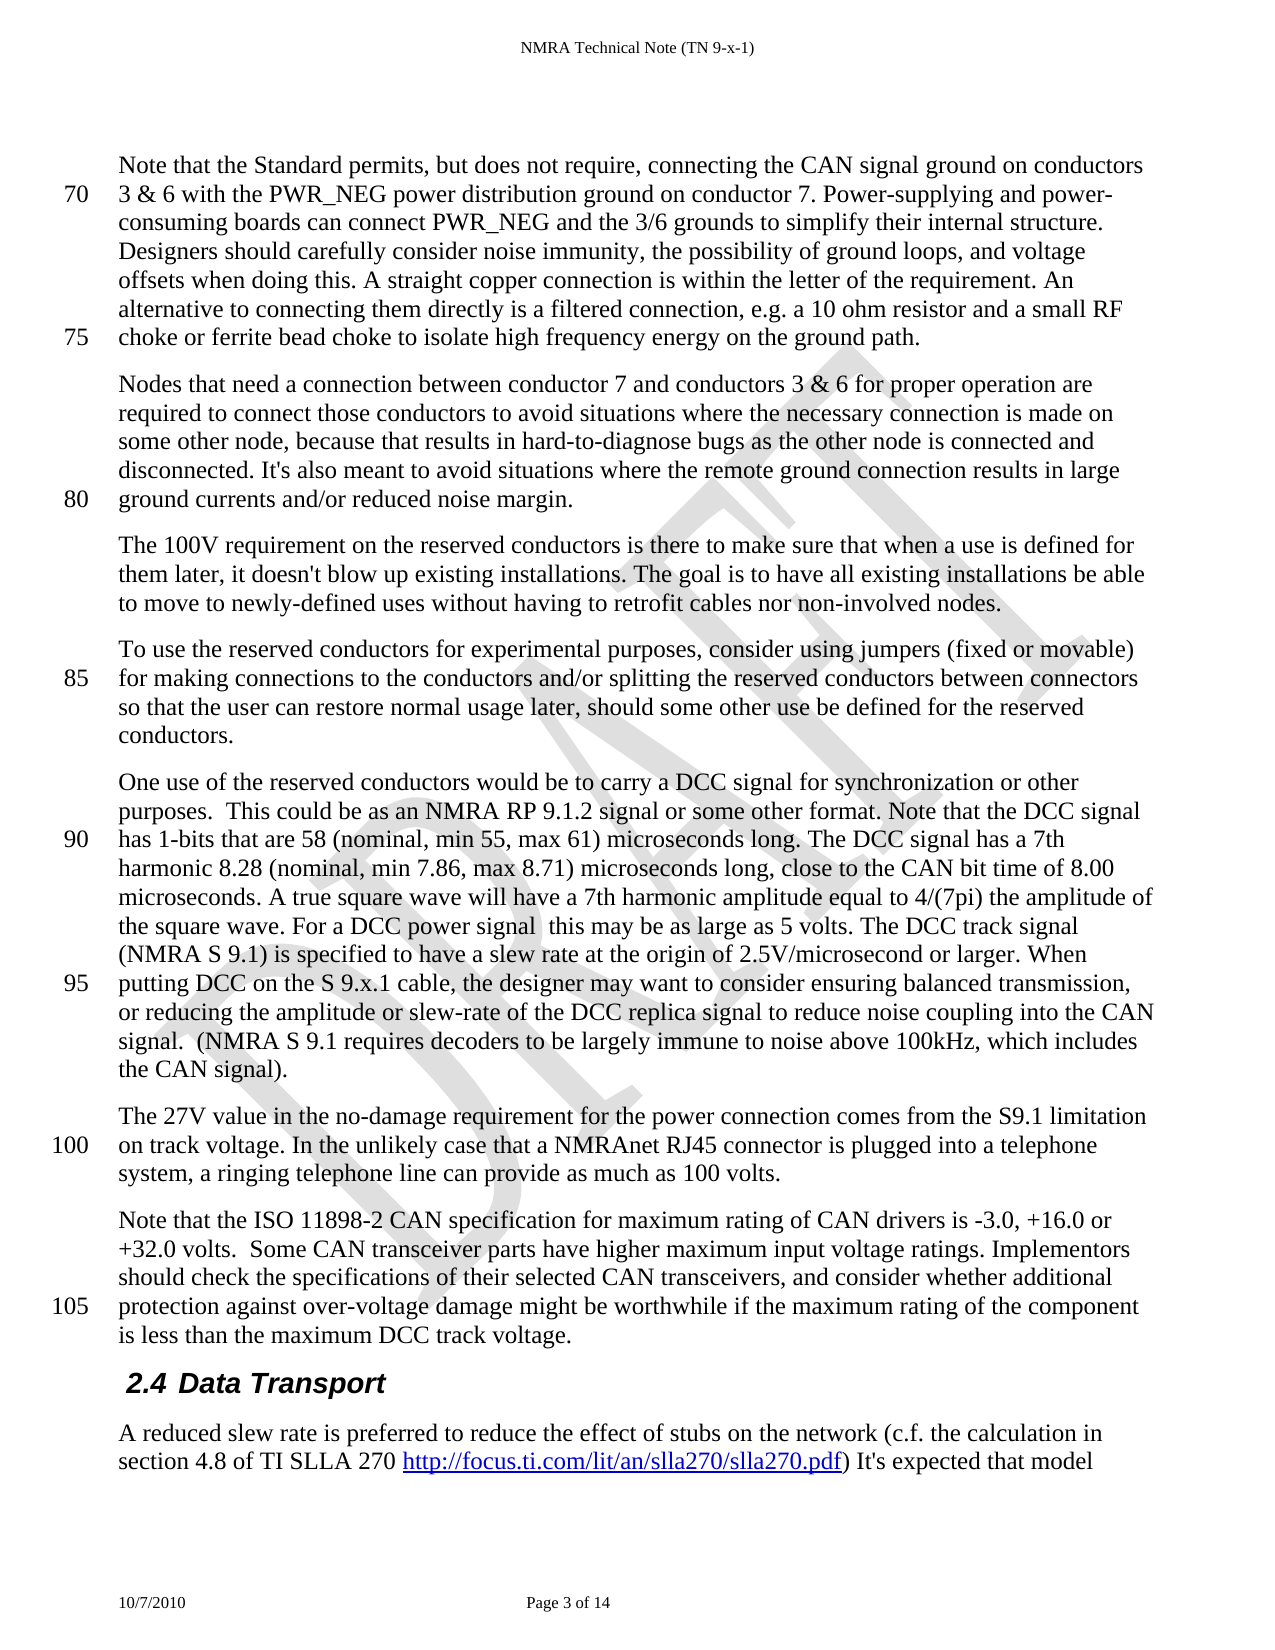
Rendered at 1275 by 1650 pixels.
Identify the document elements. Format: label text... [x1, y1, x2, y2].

text To use the reserved conductors for experimental purposes, consider using jumpers (fixed or movable) for making connections to the conductors and/or splitting the reserved conductors between connectors so that the user can restore normal usage later, should some other use be defined for the reserved conductors. [798, 634, 1157, 749]
subtitle Data Transport [118, 1366, 1157, 1400]
text Nodes that need a connection between conductor 7 and conductors 3 & 6 for proper operation are required to connect those conductors to avoid situations where the necessary connection is made on some other node, because that results in hard-to-diagnose bugs as the other node is connected and disconnected. It's also meant to avoid situations where the remote ground connection results in large ground currents and/or reduced noise margin. [118, 369, 819, 513]
text To use the reserved conductors for experimental purposes, consider using jumpers (fixed or movable) for making connections to the conductors and/or splitting the reserved conductors between connectors so that the user can restore normal usage later, should some other use be defined for the reserved conductors. [118, 634, 809, 749]
text The 27V value in the no-damage requirement for the power connection comes from the S9.1 limitation on track voltage. In the unlikely case that a NMRAnet RJ45 connector is plugged into a telephone system, a ringing telephone line can provide as much as 100 volts. [490, 1101, 1157, 1187]
text One use of the reserved conductors would be to carry a DCC signal for synchronization or other purposes. This could be as an NMRA RP 9.1.2 signal or some other format. Note that the DCC signal has 1-bits that are 58 (nominal, min 55, max 61) microseconds long. The DCC signal has a 7th harmonic 8.28 (nominal, min 7.86, max 8.71) microseconds long, close to the CAN bit time of 8.00 microseconds. A true square wave will have a 7th harmonic amplitude equal to 4/(7pi) the amplitude of the square wave. For a DCC power signal this may be as large as 5 volts. The DCC track signal (NMRA S 9.1) is specified to have a slew rate at the origin of 2.5V/microsecond or larger. When putting DCC on the S 9.x.1 cable, the designer may want to consider ensuring balanced transmission, or reducing the amplitude or slew-rate of the DCC replica signal to reduce noise coupling into the CAN signal. (NMRA S 9.1 requires decoders to be largely immune to noise above 100kHz, which includes the CAN signal). [216, 977, 435, 1083]
text The 100V requirement on the reserved conductors is there to make sure that when a use is defined for them later, it doesn't blow up existing installations. The goal is to have all existing installations be able to move to newly-defined uses without having to retrofit cables nor non-involved nodes. [934, 530, 1157, 617]
text Note that the Standard permits, but does not require, connecting the CAN signal ground on conductors 3 & 6 with the PWR_NEG power distribution ground on conductor 7. Power-supplying and power-consuming boards can connect PWR_NEG and the 3/6 grounds to simplify their internal structure. Designers should carefully consider noise immunity, the possibility of ground loops, and voltage offsets when doing this. A straight copper connection is within the letter of the requirement. An alternative to connecting them directly is a filtered connection, e.g. a 10 ohm resistor and a small RF choke or ferrite bead choke to isolate high frequency energy on the ground path. [118, 150, 1157, 351]
text Nodes that need a connection between conductor 7 and conductors 3 & 6 for proper operation are required to connect those conductors to avoid situations where the necessary connection is made on some other node, because that results in hard-to-diagnose bugs as the other node is connected and disconnected. It's also meant to avoid situations where the remote ground connection results in large ground currents and/or reduced noise margin. [758, 432, 874, 513]
text The 27V value in the no-damage requirement for the power connection comes from the S9.1 limitation on track voltage. In the unlikely case that a NMRAnet RJ45 connector is plugged into a telephone system, a ringing telephone line can provide as much as 100 volts. [118, 1101, 340, 1187]
text The 100V requirement on the reserved conductors is there to make sure that when a use is defined for them later, it doesn't blow up existing installations. The goal is to have all existing installations be able to move to newly-defined uses without having to retrofit cables nor non-involved nodes. [118, 530, 677, 617]
text A reduced slew rate is preferred to reduce the effect of stubs on the network (c.f. the calculation in section 4.8 of TI SLLA 270 http://focus.ti.com/lit/an/slla270/slla270.pdf) It's expected that model [118, 1418, 1157, 1475]
text The 100V requirement on the reserved conductors is there to make sure that when a use is defined for them later, it doesn't blow up existing installations. The goal is to have all existing installations be able to move to newly-defined uses without having to retrofit cables nor non-involved nodes. [665, 530, 978, 617]
text One use of the reserved conductors would be to carry a DCC signal for synchronization or other purposes. This could be as an NMRA RP 9.1.2 signal or some other format. Note that the DCC signal has 1-bits that are 58 (nominal, min 55, max 61) microseconds long. The DCC signal has a 7th harmonic 8.28 (nominal, min 7.86, max 8.71) microseconds long, close to the CAN bit time of 8.00 microseconds. A true square wave will have a 7th harmonic amplitude equal to 4/(7pi) the amplitude of the square wave. For a DCC power signal this may be as large as 5 volts. The DCC track signal (NMRA S 9.1) is specified to have a slew rate at the origin of 2.5V/microsecond or larger. When putting DCC on the S 9.x.1 cable, the designer may want to consider ensuring balanced transmission, or reducing the amplitude or slew-rate of the DCC replica signal to reduce noise coupling into the CAN signal. (NMRA S 9.1 requires decoders to be largely immune to noise above 100kHz, which includes the CAN signal). [366, 828, 515, 977]
text Note that the ISO 11898-2 CAN specification for maximum rating of CAN drivers is -3.0, +16.0 or +32.0 volts. Some CAN transceiver parts have higher maximum input voltage ratings. Implementors should check the specifications of their selected CAN transceivers, and consider whether additional protection against over-voltage damage might be worthwhile if the maximum rating of the component is less than the maximum DCC track voltage. [118, 1205, 1157, 1349]
text One use of the reserved conductors would be to carry a DCC signal for synchronization or other purposes. This could be as an NMRA RP 9.1.2 signal or some other format. Note that the DCC signal has 1-bits that are 58 (nominal, min 55, max 61) microseconds long. The DCC signal has a 7th harmonic 8.28 (nominal, min 7.86, max 8.71) microseconds long, close to the CAN bit time of 8.00 microseconds. A true square wave will have a 7th harmonic amplitude equal to 4/(7pi) the amplitude of the square wave. For a DCC power signal this may be as large as 5 volts. The DCC track signal (NMRA S 9.1) is specified to have a slew rate at the origin of 2.5V/microsecond or larger. When putting DCC on the S 9.x.1 cable, the designer may want to consider ensuring balanced transmission, or reducing the amplitude or slew-rate of the DCC replica signal to reduce noise coupling into the CAN signal. (NMRA S 9.1 requires decoders to be largely immune to noise above 100kHz, which includes the CAN signal). [118, 767, 720, 1083]
text The 27V value in the no-damage requirement for the power connection comes from the S9.1 limitation on track voltage. In the unlikely case that a NMRAnet RJ45 connector is plugged into a telephone system, a ringing telephone line can provide as much as 100 volts. [297, 1101, 494, 1187]
text One use of the reserved conductors would be to carry a DCC signal for synchronization or other purposes. This could be as an NMRA RP 9.1.2 signal or some other format. Note that the DCC signal has 1-bits that are 58 (nominal, min 55, max 61) microseconds long. The DCC signal has a 7th harmonic 8.28 (nominal, min 7.86, max 8.71) microseconds long, close to the CAN bit time of 8.00 microseconds. A true square wave will have a 7th harmonic amplitude equal to 4/(7pi) the amplitude of the square wave. For a DCC power signal this may be as large as 5 volts. The DCC track signal (NMRA S 9.1) is specified to have a slew rate at the origin of 2.5V/microsecond or larger. When putting DCC on the S 9.x.1 cable, the designer may want to consider ensuring balanced transmission, or reducing the amplitude or slew-rate of the DCC replica signal to reduce noise coupling into the CAN signal. (NMRA S 9.1 requires decoders to be largely immune to noise above 100kHz, which includes the CAN signal). [502, 767, 1157, 1083]
text Nodes that need a connection between conductor 7 and conductors 3 & 6 for proper operation are required to connect those conductors to avoid situations where the necessary connection is made on some other node, because that results in hard-to-diagnose bugs as the other node is connected and disconnected. It's also meant to avoid situations where the remote ground connection results in large ground currents and/or reduced noise margin. [815, 369, 1157, 513]
